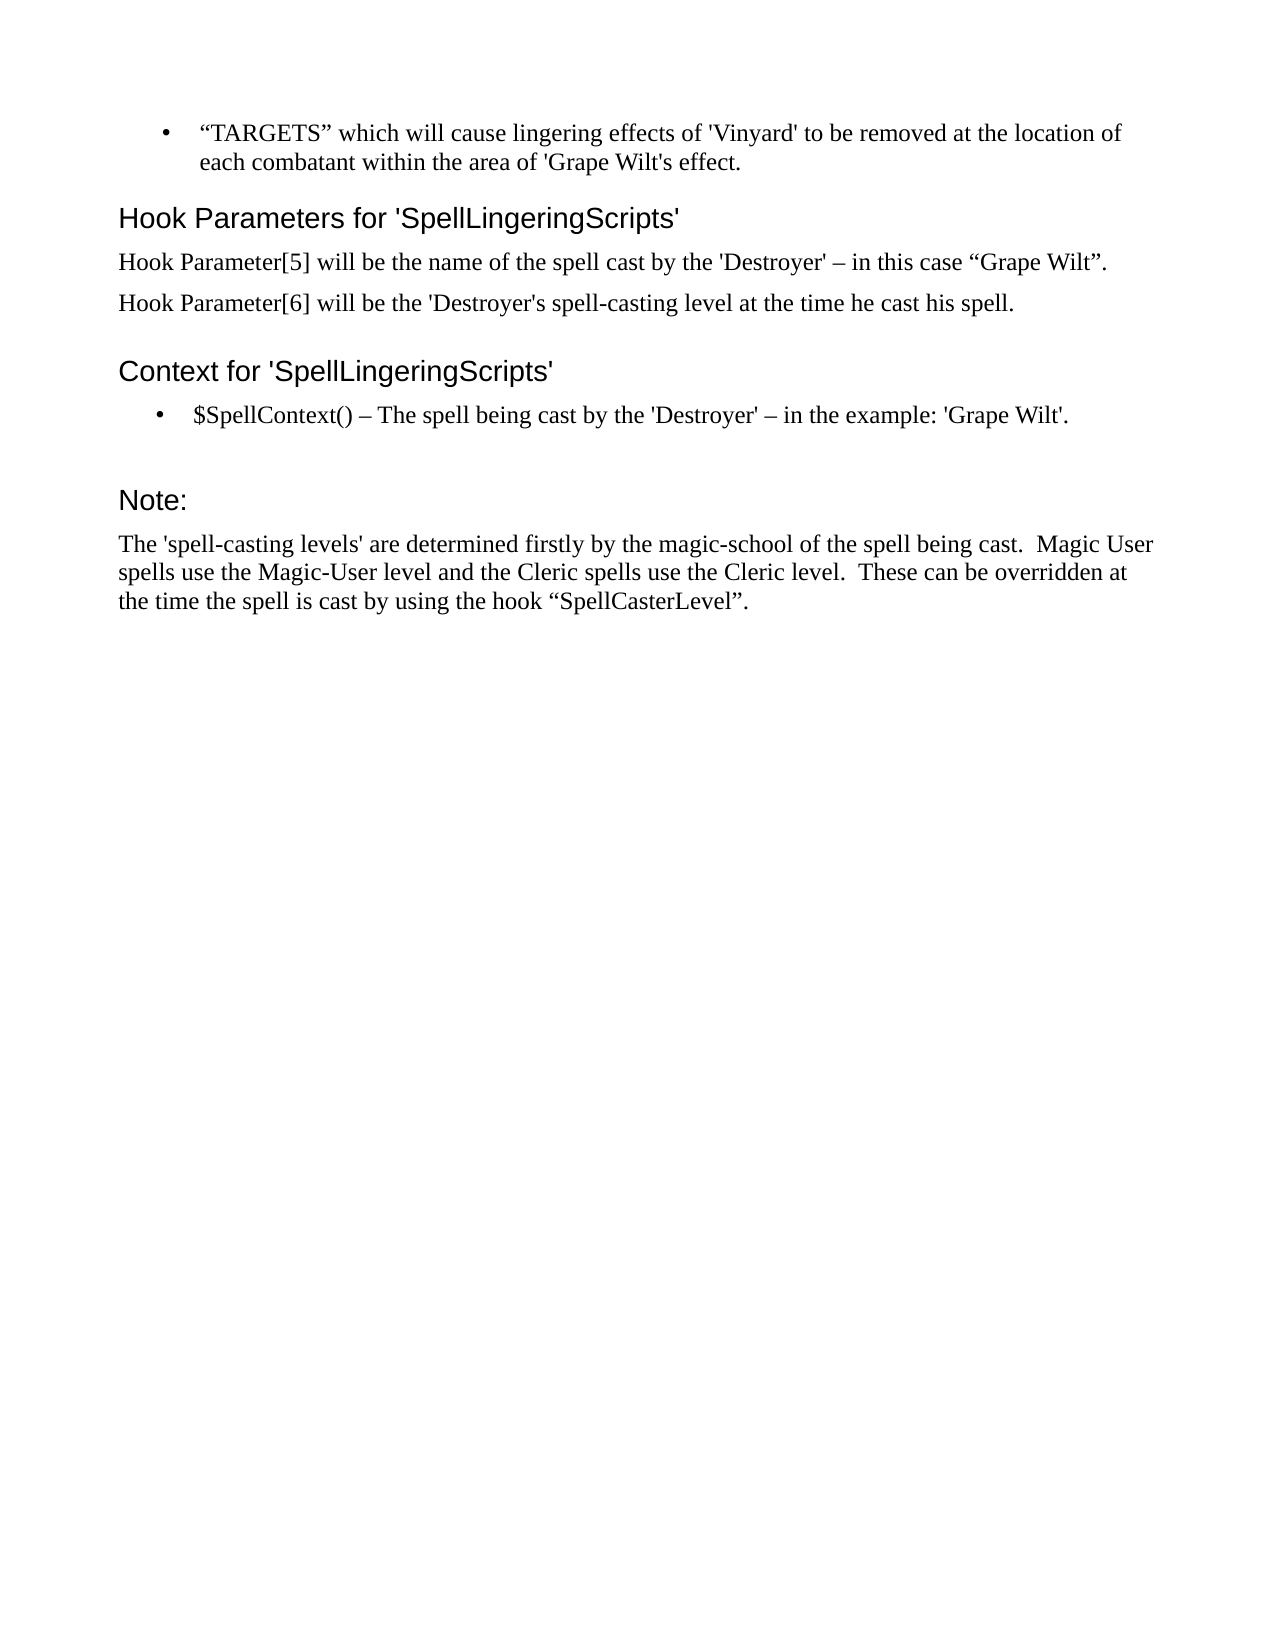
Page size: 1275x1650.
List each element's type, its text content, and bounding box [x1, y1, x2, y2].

text Hook Parameter[5] will be the name of the spell cast by the 'Destroyer' – in this case “Grape Wilt”. [118, 247, 1157, 275]
text The 'spell-casting levels' are determined firstly by the magic-school of the spell being cast. Magic User spells use the Magic-User level and the Cleric spells use the Cleric level. These can be overridden at the time the spell is cast by using the hook “SpellCasterLevel”. [118, 529, 1157, 615]
subtitle Note: [118, 483, 1157, 516]
list “TARGETS” which will cause lingering effects of 'Vinyard' to be removed at the location of each combatant within the area of 'Grape Wilt's effect. [162, 118, 1157, 176]
list $SpellContext() – The spell being cast by the 'Destroyer' – in the example: 'Grape Wilt'. [156, 400, 1157, 429]
subtitle Hook Parameters for 'SpellLingeringScripts' [118, 201, 1157, 234]
subtitle Context for 'SpellLingeringScripts' [118, 354, 1157, 388]
text Hook Parameter[6] will be the 'Destroyer's spell-casting level at the time he cast his spell. [118, 288, 1157, 317]
